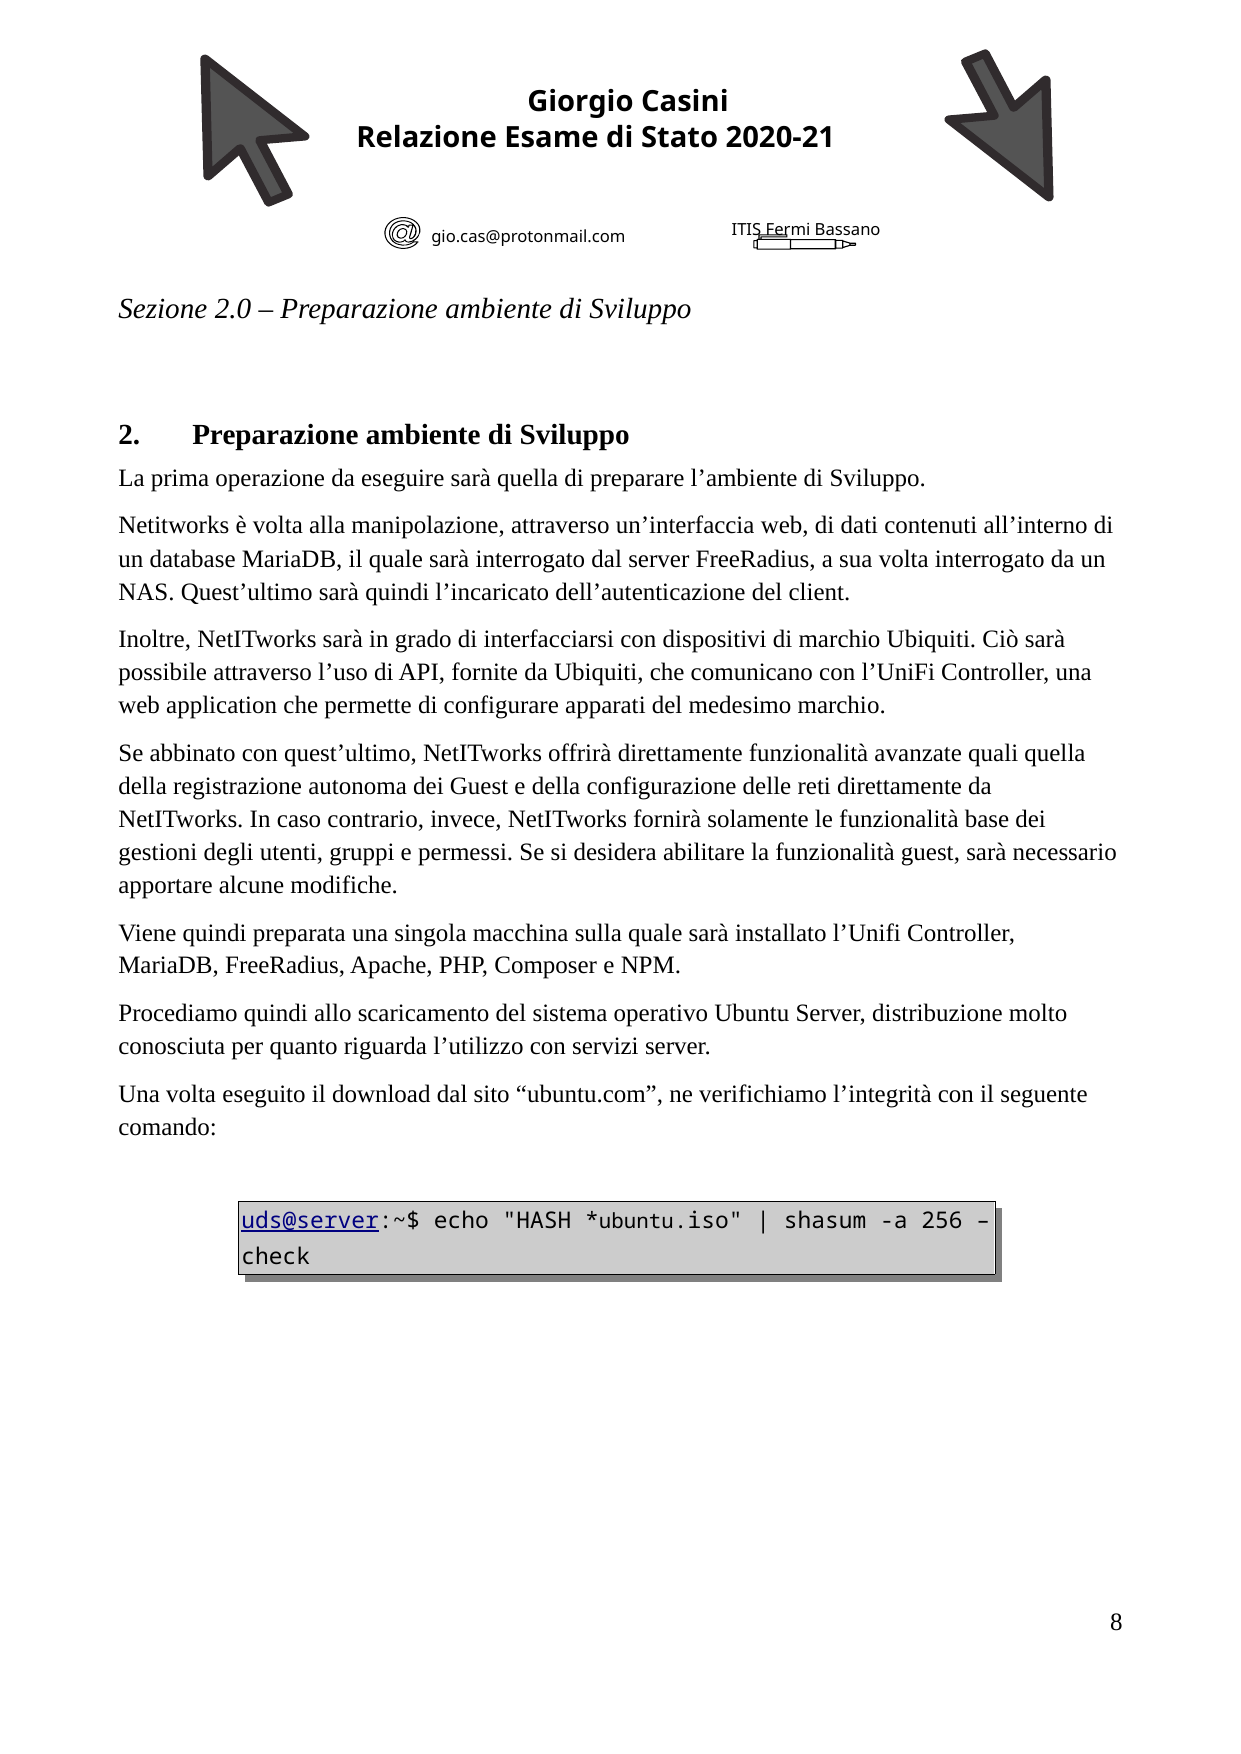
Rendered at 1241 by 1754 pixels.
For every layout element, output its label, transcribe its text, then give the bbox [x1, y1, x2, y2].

text La prima operazione da eseguire sarà quella di preparare l’ambiente di Sviluppo. [118, 463, 1122, 492]
text Viene quindi preparata una singola macchina sulla quale sarà installato l’Unifi Controller, MariaDB, FreeRadius, Apache, PHP, Composer e NPM. [118, 918, 1122, 979]
text Procediamo quindi allo scaricamento del sistema operativo Ubuntu Server, distribuzione molto conosciuta per quanto riguarda l’utilizzo con servizi server. [118, 998, 1122, 1060]
text uds@server:~$ echo "HASH *ubuntu.iso" | shasum -a 256 –check [239, 1202, 994, 1274]
text Se abbinato con quest’ultimo, NetITworks offrirà direttamente funzionalità avanzate quali quella della registrazione autonoma dei Guest e della configurazione delle reti direttamente da NetITworks. In caso contrario, invece, NetITworks fornirà solamente le funzionalità base dei gestioni degli utenti, gruppi e permessi. Se si desidera abilitare la funzionalità guest, sarà necessario apportare alcune modifiche. [118, 738, 1122, 899]
text Inoltre, NetITworks sarà in grado di interfacciarsi con dispositivi di marchio Ubiquiti. Ciò sarà possibile attraverso l’uso di API, fornite da Ubiquiti, che comunicano con l’UniFi Controller, una web application che permette di configurare apparati del medesimo marchio. [118, 624, 1122, 719]
text Una volta eseguito il download dal sito “ubuntu.com”, ne verifichiamo l’integrità con il seguente comando: [118, 1079, 1122, 1141]
text Netitworks è volta alla manipolazione, attraverso un’interfaccia web, di dati contenuti all’interno di un database MariaDB, il quale sarà interrogato dal server FreeRadius, a sua volta interrogato da un NAS. Quest’ultimo sarà quindi l’incaricato dell’autenticazione del client. [118, 511, 1122, 605]
subtitle Sezione 2.0 – Preparazione ambiente di Sviluppo [118, 214, 1122, 324]
subtitle Preparazione ambiente di Sviluppo [118, 417, 1122, 451]
